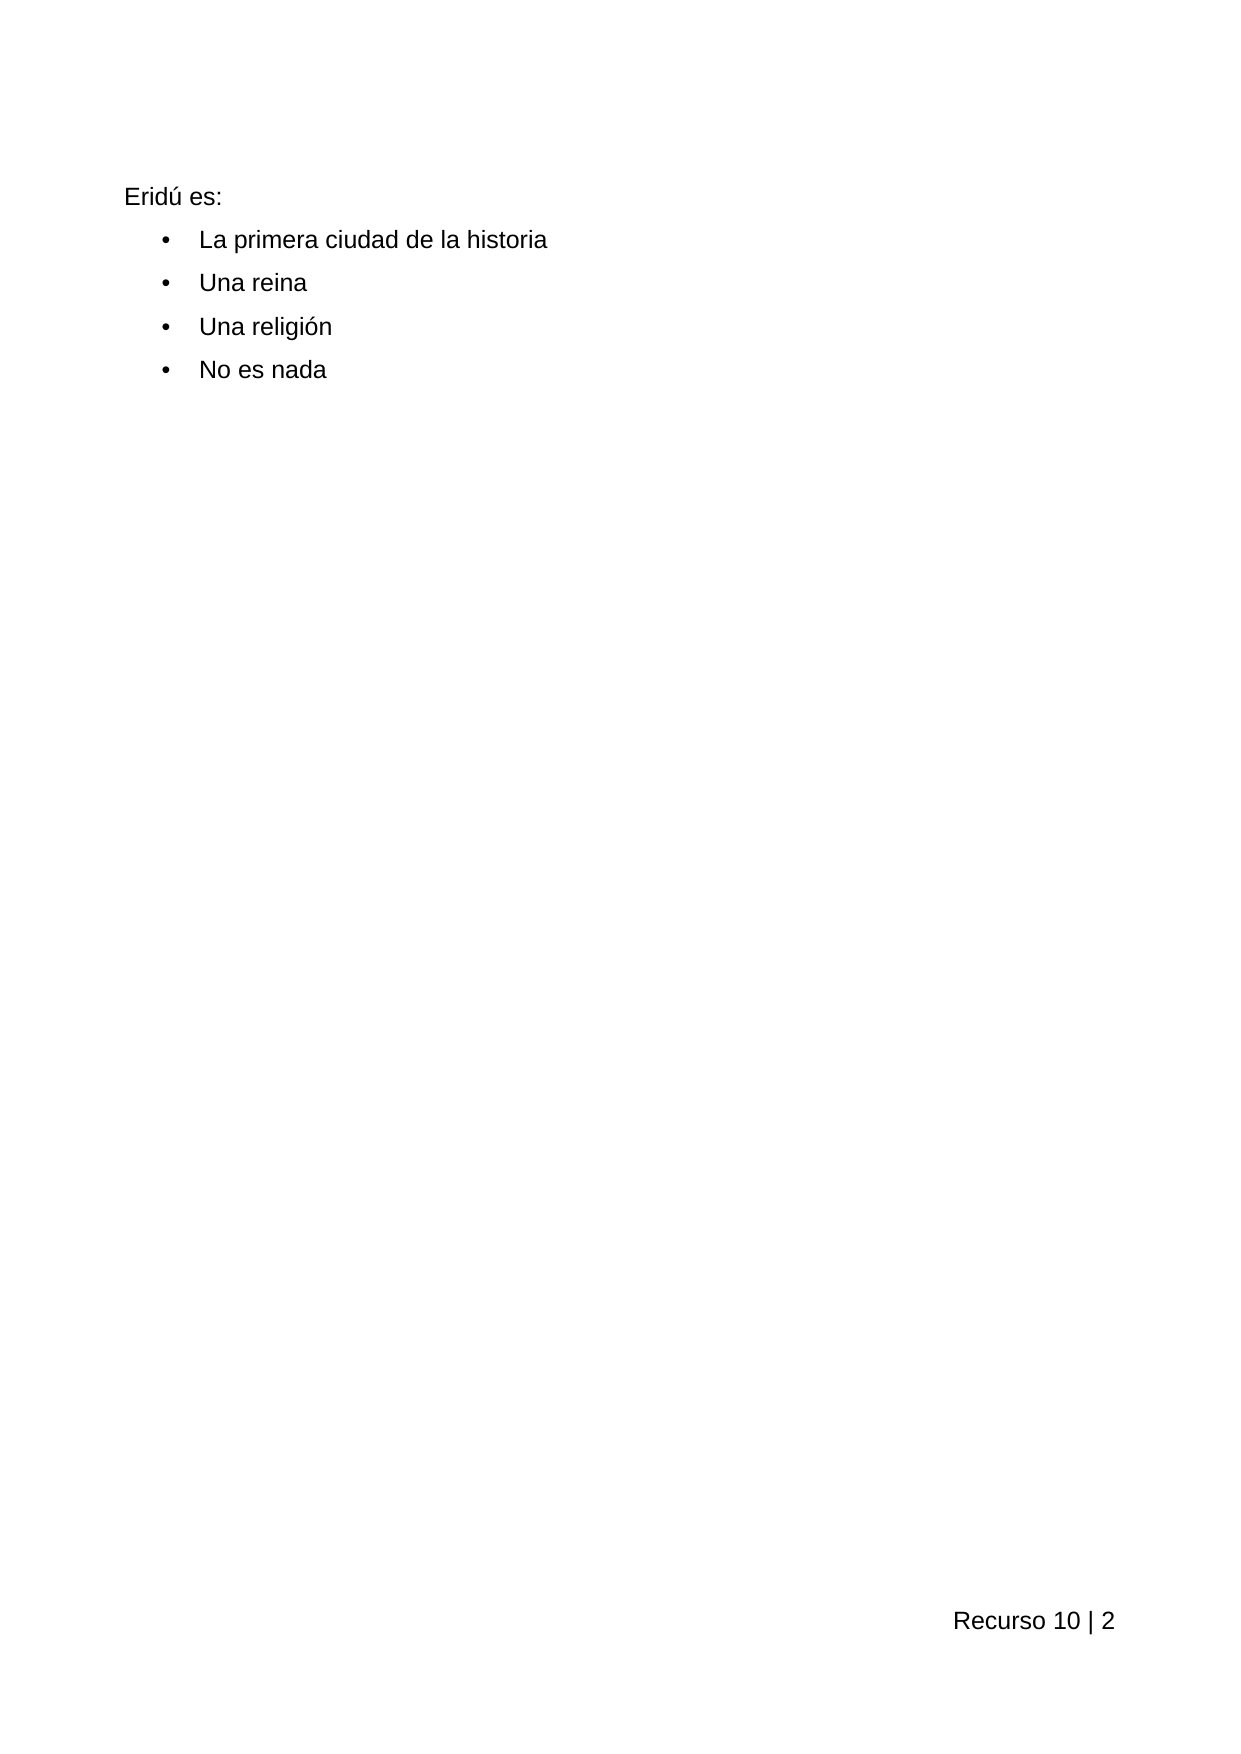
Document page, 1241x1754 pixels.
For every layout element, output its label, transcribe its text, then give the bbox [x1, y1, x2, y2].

table_cell [779, 176, 1122, 528]
table_cell Eridú es: La primera ciudad de la historia Una reina Una religión No es nada [118, 176, 779, 528]
